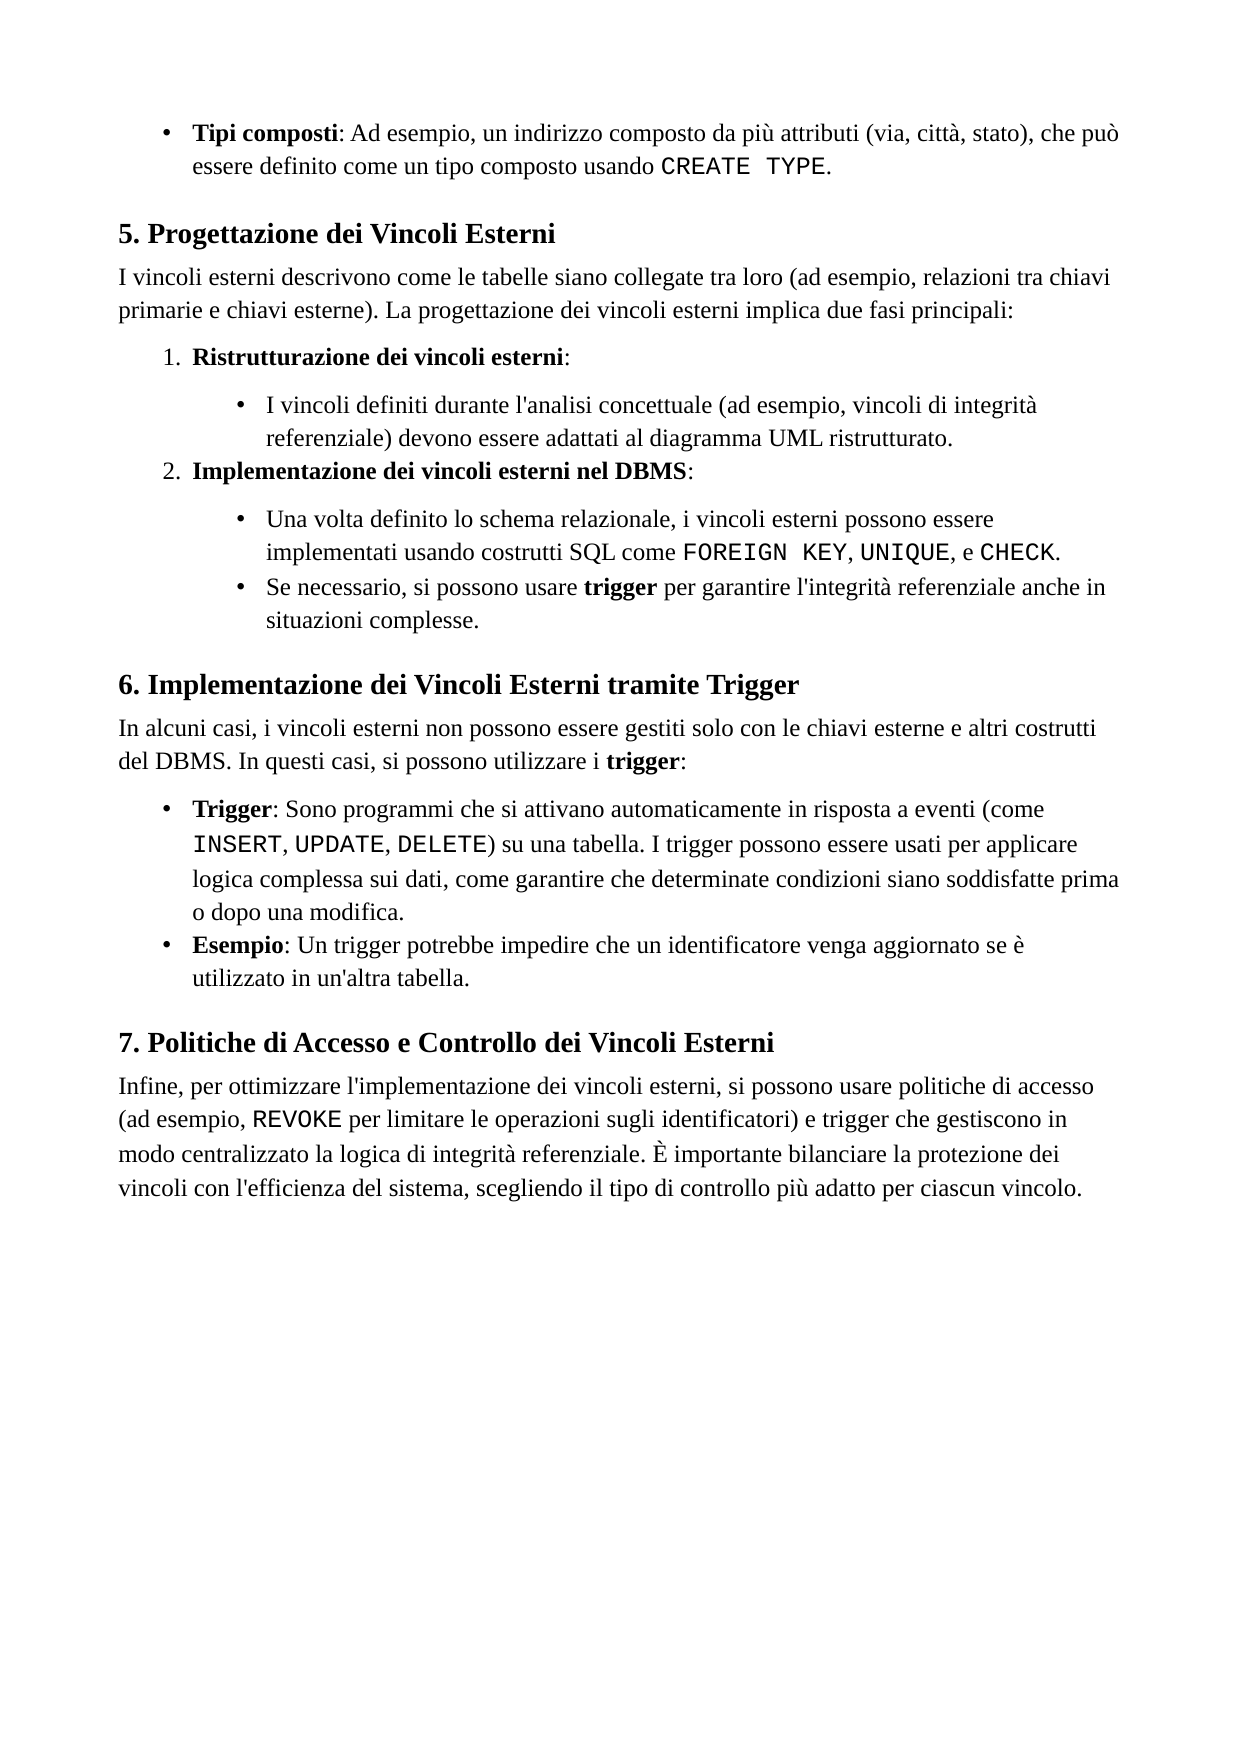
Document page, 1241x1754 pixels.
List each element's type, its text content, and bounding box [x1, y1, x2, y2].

list I vincoli definiti durante l'analisi concettuale (ad esempio, vincoli di integrità referenziale) devono essere adattati al diagramma UML ristrutturato. [236, 390, 1122, 452]
list Ristrutturazione dei vincoli esterni: [162, 342, 1122, 371]
subtitle 6. Implementazione dei Vincoli Esterni tramite Trigger [118, 667, 1122, 701]
list Implementazione dei vincoli esterni nel DBMS: [162, 456, 1122, 485]
list Esempio: Un trigger potrebbe impedire che un identificatore venga aggiornato se è utilizzato in un'altra tabella. [162, 930, 1122, 992]
text In alcuni casi, i vincoli esterni non possono essere gestiti solo con le chiavi esterne e altri costrutti del DBMS. In questi casi, si possono utilizzare i trigger: [118, 713, 1122, 775]
list Se necessario, si possono usare trigger per garantire l'integrità referenziale anche in situazioni complesse. [236, 572, 1122, 634]
subtitle 5. Progettazione dei Vincoli Esterni [118, 216, 1122, 249]
text I vincoli esterni descrivono come le tabelle siano collegate tra loro (ad esempio, relazioni tra chiavi primarie e chiavi esterne). La progettazione dei vincoli esterni implica due fasi principali: [118, 262, 1122, 323]
list Tipi composti: Ad esempio, un indirizzo composto da più attributi (via, città, stato), che può essere definito come un tipo composto usando CREATE TYPE. [162, 118, 1122, 182]
text Infine, per ottimizzare l'implementazione dei vincoli esterni, si possono usare politiche di accesso (ad esempio, REVOKE per limitare le operazioni sugli identificatori) e trigger che gestiscono in modo centralizzato la logica di integrità referenziale. È importante bilanciare la protezione dei vincoli con l'efficienza del sistema, scegliendo il tipo di controllo più adatto per ciascun vincolo. [118, 1071, 1122, 1201]
list Trigger: Sono programmi che si attivano automaticamente in risposta a eventi (come INSERT, UPDATE, DELETE) su una tabella. I trigger possono essere usati per applicare logica complessa sui dati, come garantire che determinate condizioni siano soddisfatte prima o dopo una modifica. [162, 794, 1122, 926]
subtitle 7. Politiche di Accesso e Controllo dei Vincoli Esterni [118, 1025, 1122, 1059]
list Una volta definito lo schema relazionale, i vincoli esterni possono essere implementati usando costrutti SQL come FOREIGN KEY, UNIQUE, e CHECK. [236, 504, 1122, 567]
